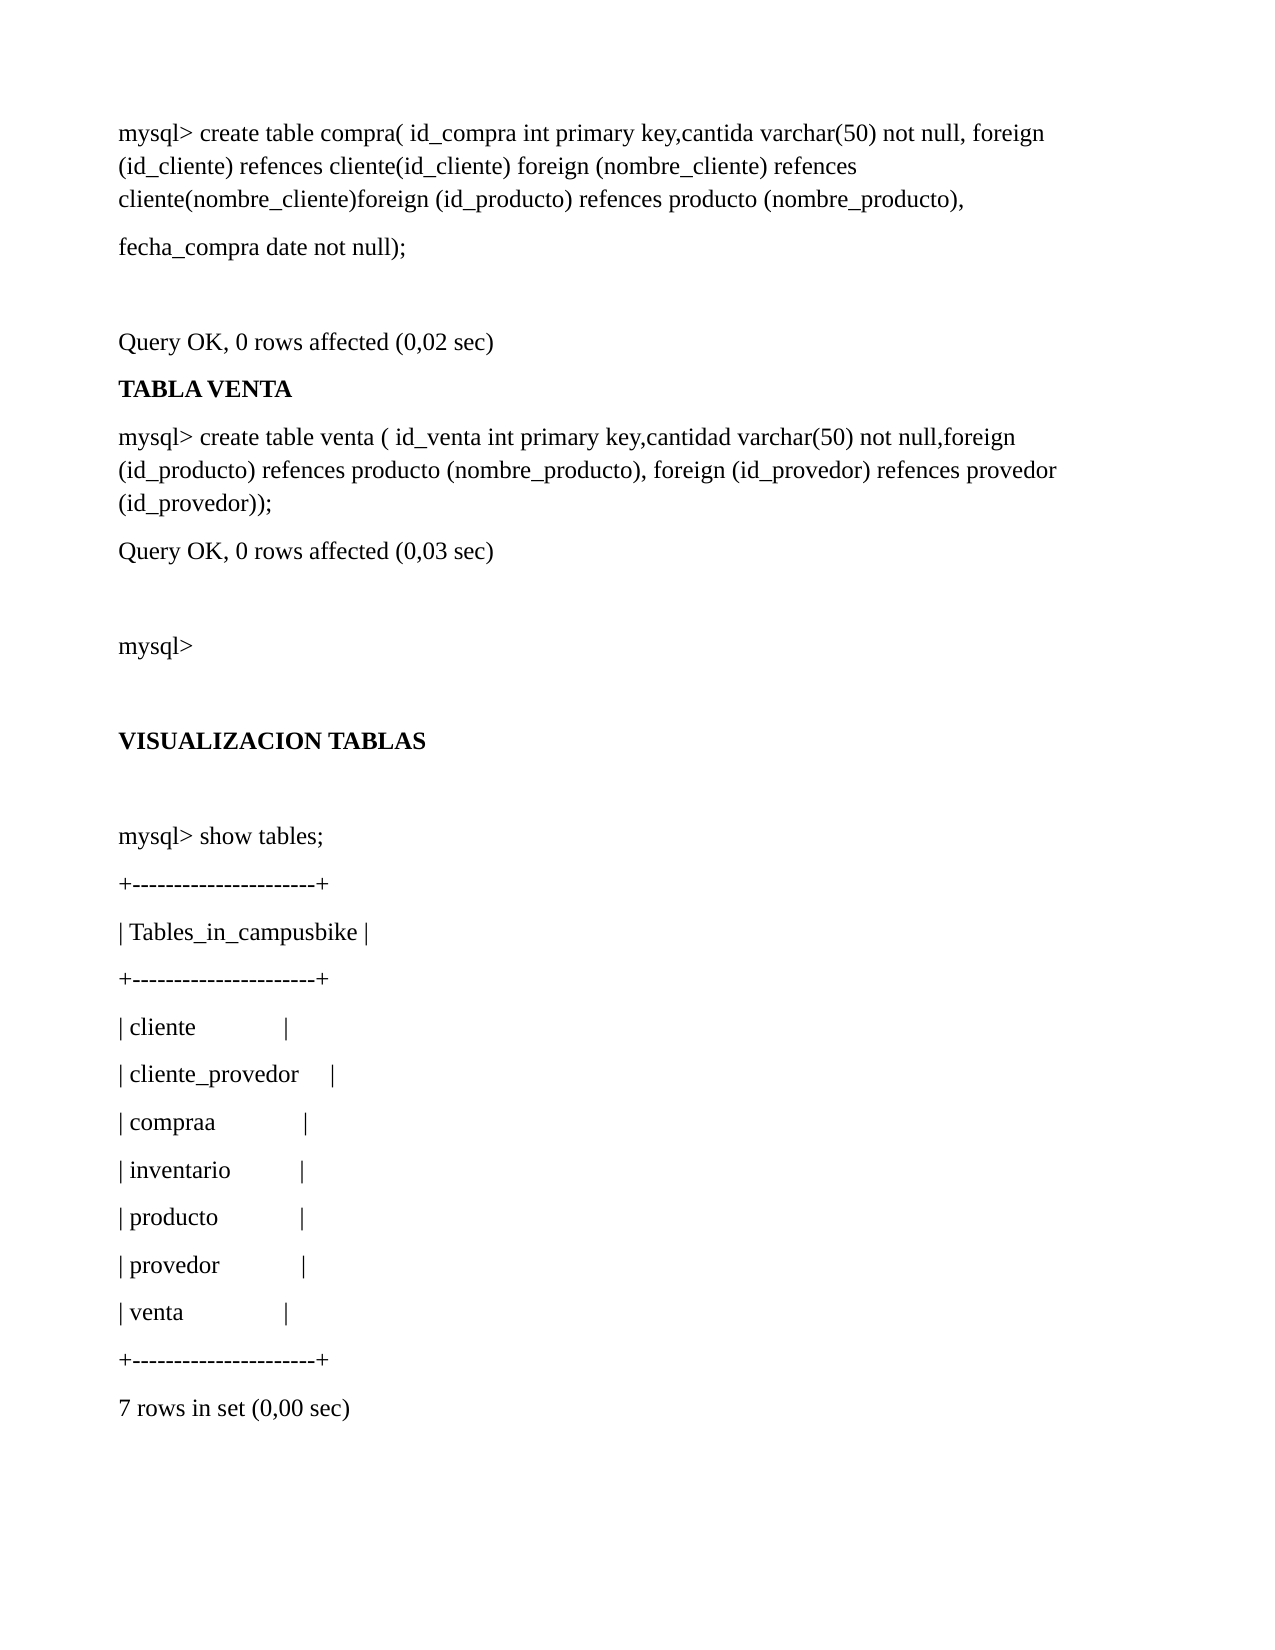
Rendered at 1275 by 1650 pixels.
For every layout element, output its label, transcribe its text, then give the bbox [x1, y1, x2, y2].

text mysql> create table compra( id_compra int primary key,cantida varchar(50) not null, foreign (id_cliente) refences cliente(id_cliente) foreign (nombre_cliente) refences cliente(nombre_cliente)foreign (id_producto) refences producto (nombre_producto), [118, 118, 1157, 213]
text +----------------------+ [118, 1345, 1157, 1374]
text mysql> create table venta ( id_venta int primary key,cantidad varchar(50) not null,foreign (id_producto) refences producto (nombre_producto), foreign (id_provedor) refences provedor (id_provedor)); [118, 422, 1157, 517]
text Query OK, 0 rows affected (0,02 sec) [118, 327, 1157, 356]
text | inventario | [118, 1155, 1157, 1183]
text | producto | [118, 1202, 1157, 1231]
text | venta | [118, 1297, 1157, 1326]
text +----------------------+ [118, 964, 1157, 993]
text 7 rows in set (0,00 sec) [118, 1393, 1157, 1421]
text | cliente | [118, 1012, 1157, 1041]
text mysql> show tables; [118, 821, 1157, 850]
text +----------------------+ [118, 869, 1157, 898]
text | cliente_provedor | [118, 1059, 1157, 1088]
text mysql> [118, 631, 1157, 660]
text fecha_compra date not null); [118, 232, 1157, 261]
text TABLA VENTA [118, 374, 1157, 403]
text | Tables_in_campusbike | [118, 917, 1157, 945]
text | provedor | [118, 1250, 1157, 1279]
text Query OK, 0 rows affected (0,03 sec) [118, 536, 1157, 564]
text VISUALIZACION TABLAS [118, 726, 1157, 755]
text | compraa | [118, 1107, 1157, 1136]
